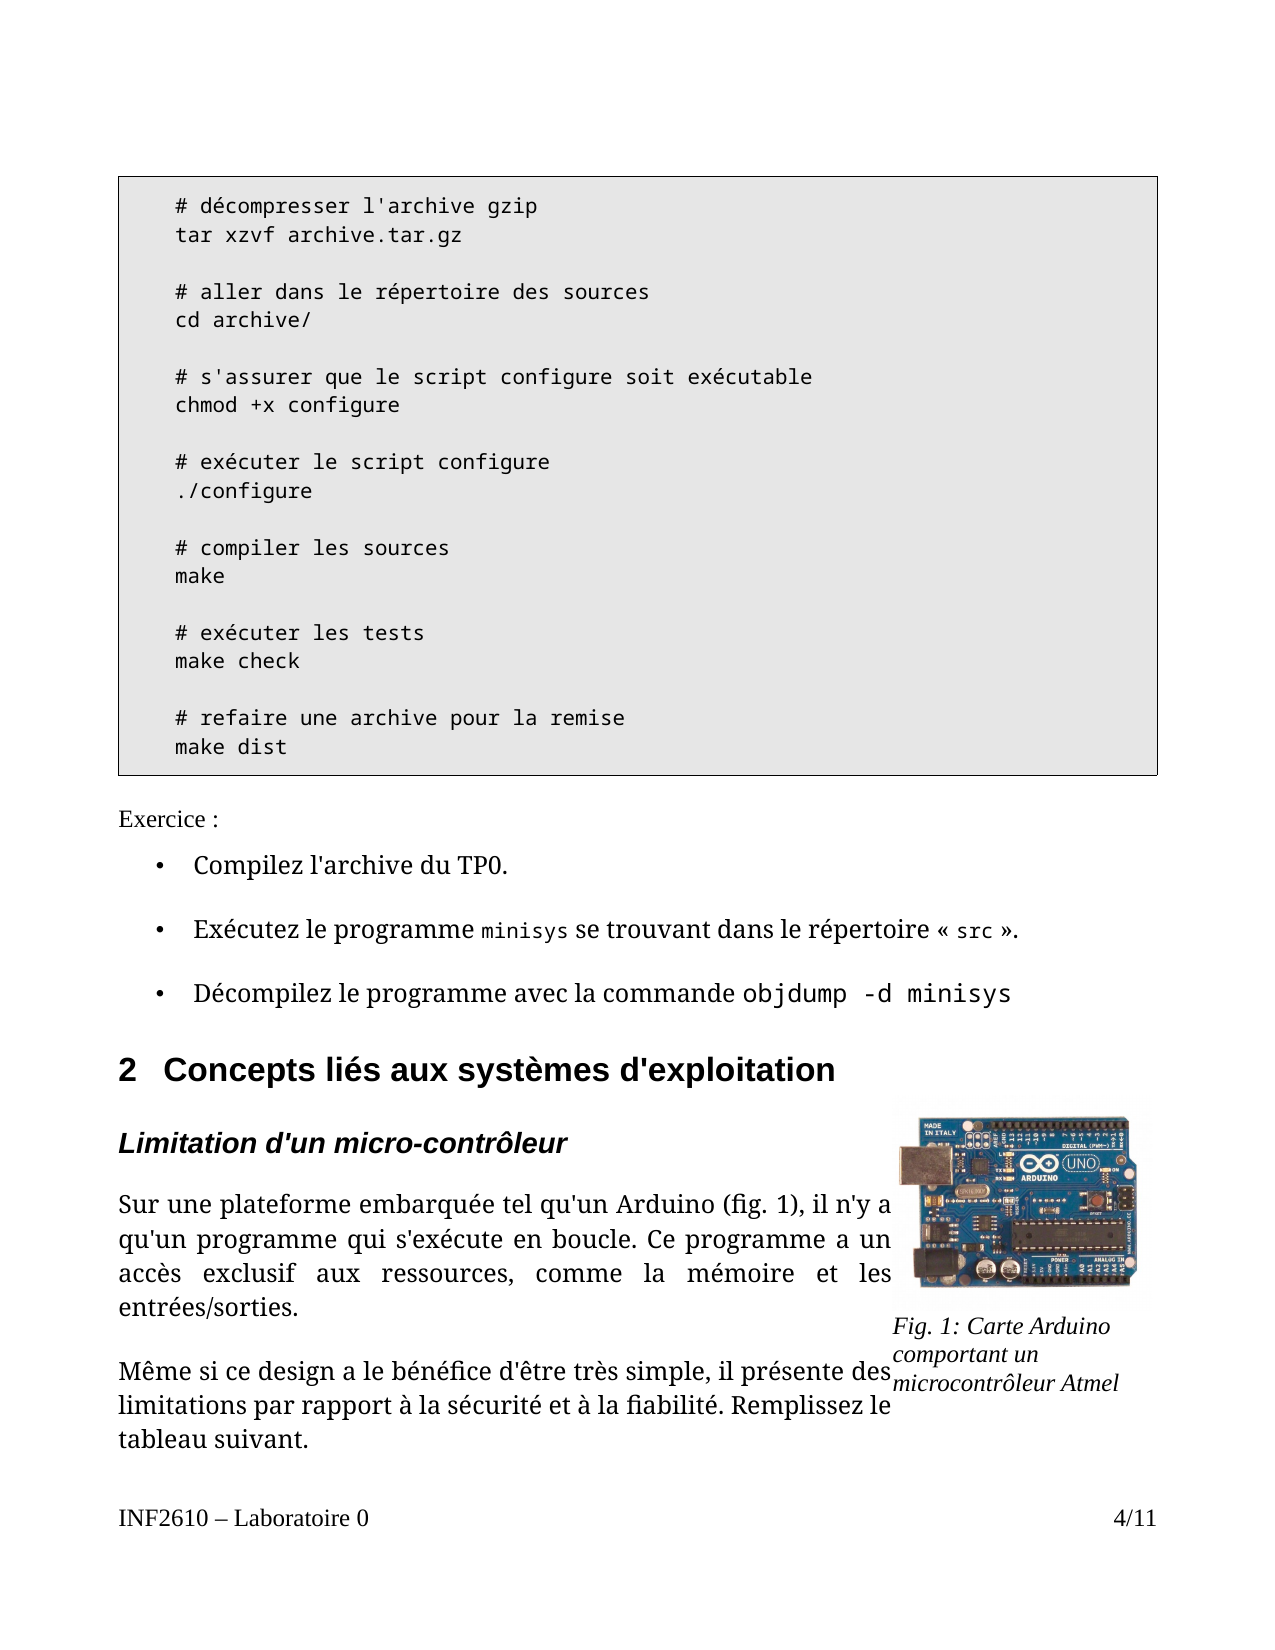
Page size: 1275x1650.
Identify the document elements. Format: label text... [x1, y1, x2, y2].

list Exécutez le programme minisys se trouvant dans le répertoire « src ». [156, 912, 1157, 946]
text # s'assurer que le script configure soit exécutable [119, 347, 1157, 375]
text tar xzvf archive.tar.gz [119, 205, 1157, 233]
text # refaire une archive pour la remise [119, 688, 1157, 717]
text # exécuter le script configure [119, 432, 1157, 461]
text Exercice : [118, 804, 1157, 833]
list Décompilez le programme avec la commande objdump -d minisys [156, 976, 1157, 1010]
subtitle Limitation d'un micro-contrôleur [118, 1126, 892, 1160]
text make check [119, 631, 1157, 660]
subtitle Concepts liés aux systèmes d'exploitation [118, 1050, 1157, 1095]
text make dist [119, 717, 1157, 775]
text make [119, 546, 1157, 574]
text ./configure [119, 461, 1157, 489]
text Fig. 1: Carte Arduino comportant un microcontrôleur Atmel [892, 1311, 1152, 1397]
list Compilez l'archive du TP0. [156, 848, 1157, 882]
text Même si ce design a le bénéfice d'être très simple, il présente des limitations par rapport à la sécurité et à la fiabilité. Remplissez le tableau suivant. [118, 1353, 1157, 1456]
text Sur une plateforme embarquée tel qu'un Arduino (fig. 1), il n'y a qu'un programme qui s'exécute en boucle. Ce programme a un accès exclusif aux ressources, comme la mémoire et les entrées/sorties. [118, 1187, 892, 1323]
text # aller dans le répertoire des sources [119, 262, 1157, 290]
text chmod +x configure [119, 375, 1157, 404]
picture [892, 1095, 1153, 1311]
text cd archive/ [119, 290, 1157, 318]
text # décompresser l'archive gzip [119, 177, 1157, 205]
text # exécuter les tests [119, 603, 1157, 631]
text # compiler les sources [119, 518, 1157, 546]
